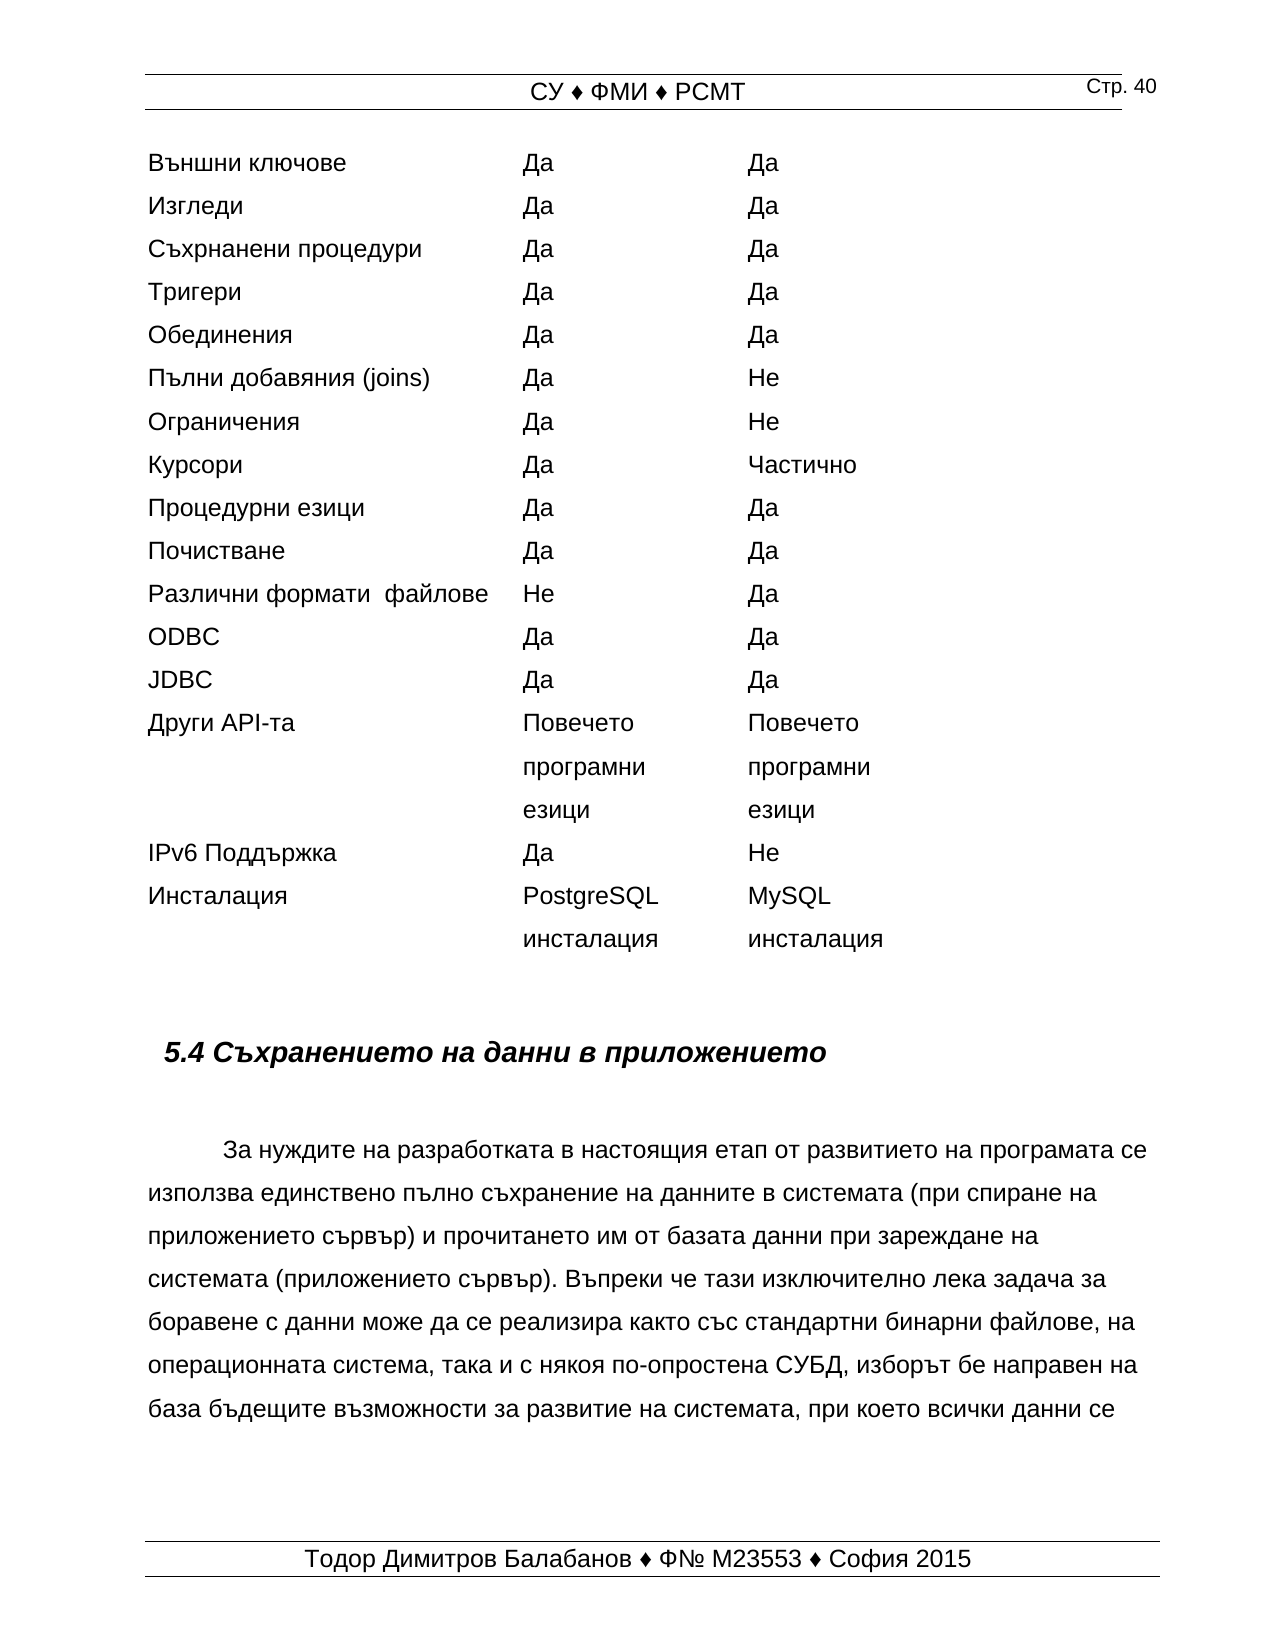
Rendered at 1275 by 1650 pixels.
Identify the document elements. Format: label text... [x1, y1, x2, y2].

text Други API-та Повечето Повечето [148, 708, 1157, 737]
text програмни програмни [148, 751, 1157, 780]
text За нуждите на разработката в настоящия етап от развитието на програмата се използва единствено пълно съхранение на данните в системата (при спиране на приложението сървър) и прочитането им от базата данни при зареждане на системата (приложението сървър). Въпреки че тази изключително лека задача за боравене с данни може да се реализира както със стандартни бинарни файлове, на операционната система, така и с някоя по-опростена СУБД, изборът бе направен на база бъдещите възможности за развитие на системата, при което всички данни се [148, 1135, 1157, 1422]
text инсталация инсталация [148, 924, 1157, 953]
text езици езици [148, 794, 1157, 823]
text Курсори Да Частично [148, 449, 1157, 478]
text Процедурни езици Да Да [148, 493, 1157, 521]
text Съхрнанени процедури Да Да [148, 234, 1157, 263]
text Различни формати файлове Не Да [148, 579, 1157, 608]
text Пълни добавяния (joins) Да Не [148, 363, 1157, 392]
text Почистване Да Да [148, 536, 1157, 564]
text JDBC Да Да [148, 665, 1157, 694]
text Ограничения Да Не [148, 406, 1157, 435]
text IPv6 Поддържка Да Не [148, 838, 1157, 866]
text Изгледи Да Да [148, 191, 1157, 219]
text Тригери Да Да [148, 277, 1157, 306]
text Обединения Да Да [148, 320, 1157, 349]
text Инсталация PostgreSQL MySQL [148, 881, 1157, 909]
subtitle 5.4 Съхранението на данни в приложението [148, 1035, 1157, 1069]
text ODBC Да Да [148, 622, 1157, 651]
text Външни ключове Да Да [148, 148, 1157, 176]
